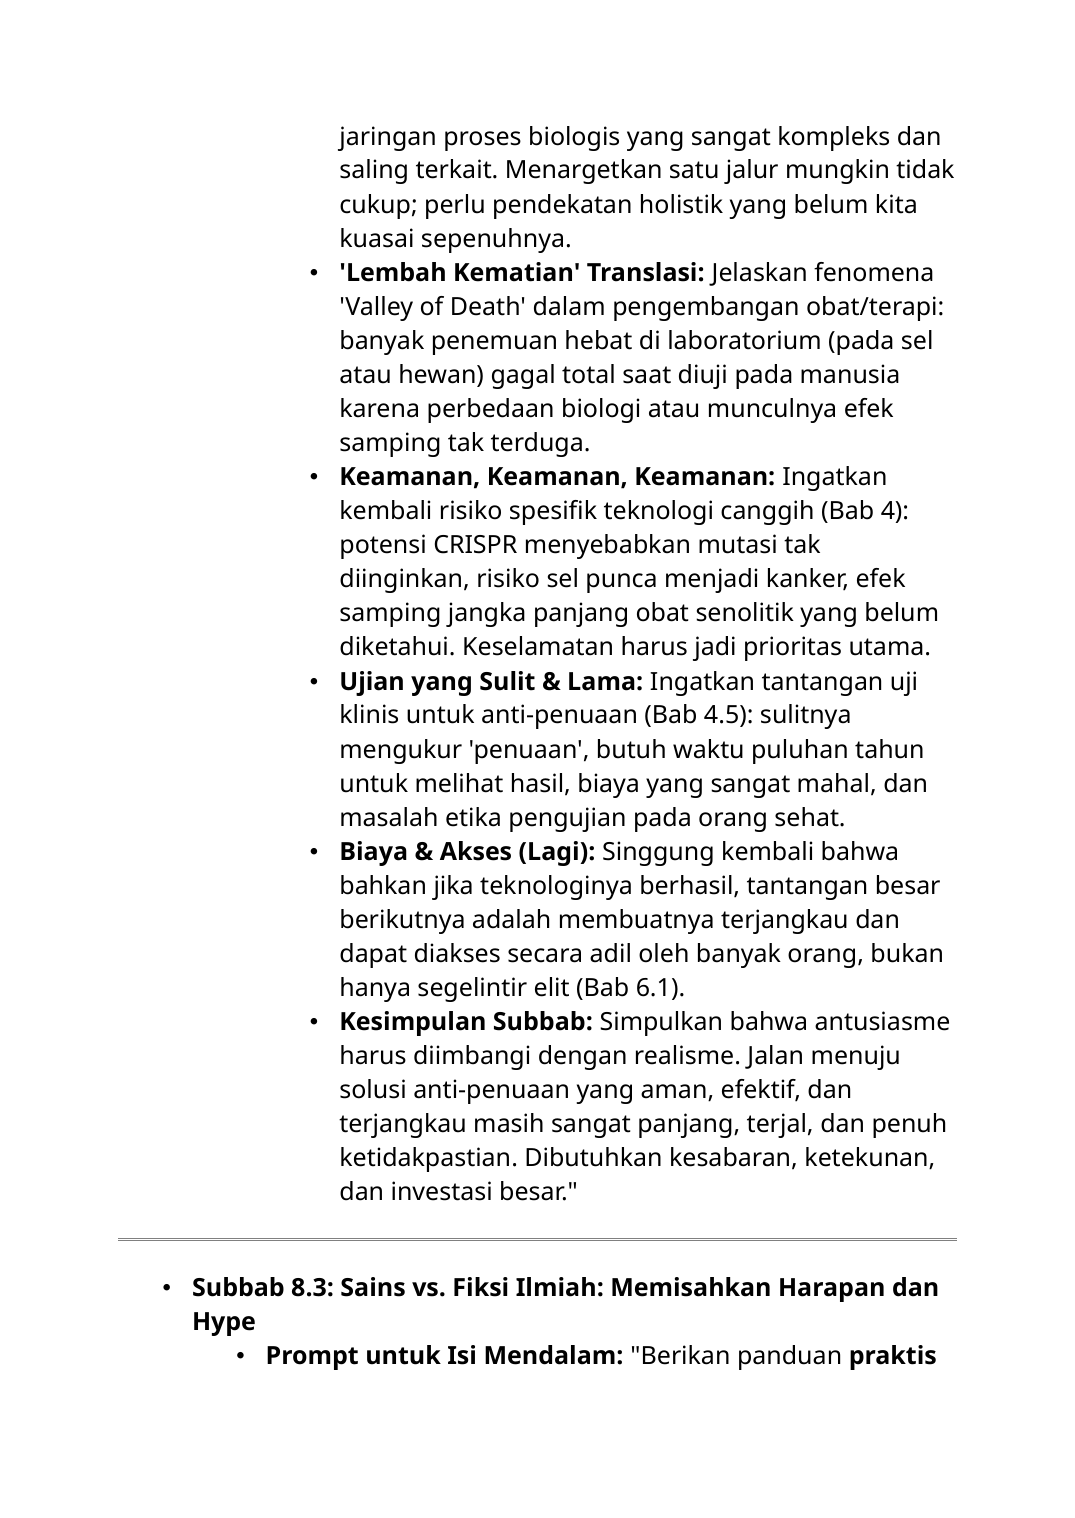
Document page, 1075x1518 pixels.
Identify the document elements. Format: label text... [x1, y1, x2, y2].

list Prompt untuk Isi Mendalam: "Berikan panduan praktis [236, 1338, 957, 1372]
list jaringan proses biologis yang sangat kompleks dan saling terkait. Menargetkan satu jalur mungkin tidak cukup; perlu pendekatan holistik yang belum kita kuasai sepenuhnya. [309, 118, 957, 254]
list 'Lembah Kematian' Translasi: Jelaskan fenomena 'Valley of Death' dalam pengembangan obat/terapi: banyak penemuan hebat di laboratorium (pada sel atau hewan) gagal total saat diuji pada manusia karena perbedaan biologi atau munculnya efek samping tak terduga. [309, 254, 957, 459]
list Subbab 8.3: Sains vs. Fiksi Ilmiah: Memisahkan Harapan dan Hype [162, 1269, 957, 1338]
list Kesimpulan Subbab: Simpulkan bahwa antusiasme harus diimbangi dengan realisme. Jalan menuju solusi anti-penuaan yang aman, efektif, dan terjangkau masih sangat panjang, terjal, dan penuh ketidakpastian. Dibutuhkan kesabaran, ketekunan, dan investasi besar." [309, 1004, 957, 1208]
list Ujian yang Sulit & Lama: Ingatkan tantangan uji klinis untuk anti-penuaan (Bab 4.5): sulitnya mengukur 'penuaan', butuh waktu puluhan tahun untuk melihat hasil, biaya yang sangat mahal, dan masalah etika pengujian pada orang sehat. [309, 663, 957, 833]
list Keamanan, Keamanan, Keamanan: Ingatkan kembali risiko spesifik teknologi canggih (Bab 4): potensi CRISPR menyebabkan mutasi tak diinginkan, risiko sel punca menjadi kanker, efek samping jangka panjang obat senolitik yang belum diketahui. Keselamatan harus jadi prioritas utama. [309, 459, 957, 663]
list Biaya & Akses (Lagi): Singgung kembali bahwa bahkan jika teknologinya berhasil, tantangan besar berikutnya adalah membuatnya terjangkau dan dapat diakses secara adil oleh banyak orang, bukan hanya segelintir elit (Bab 6.1). [309, 833, 957, 1004]
